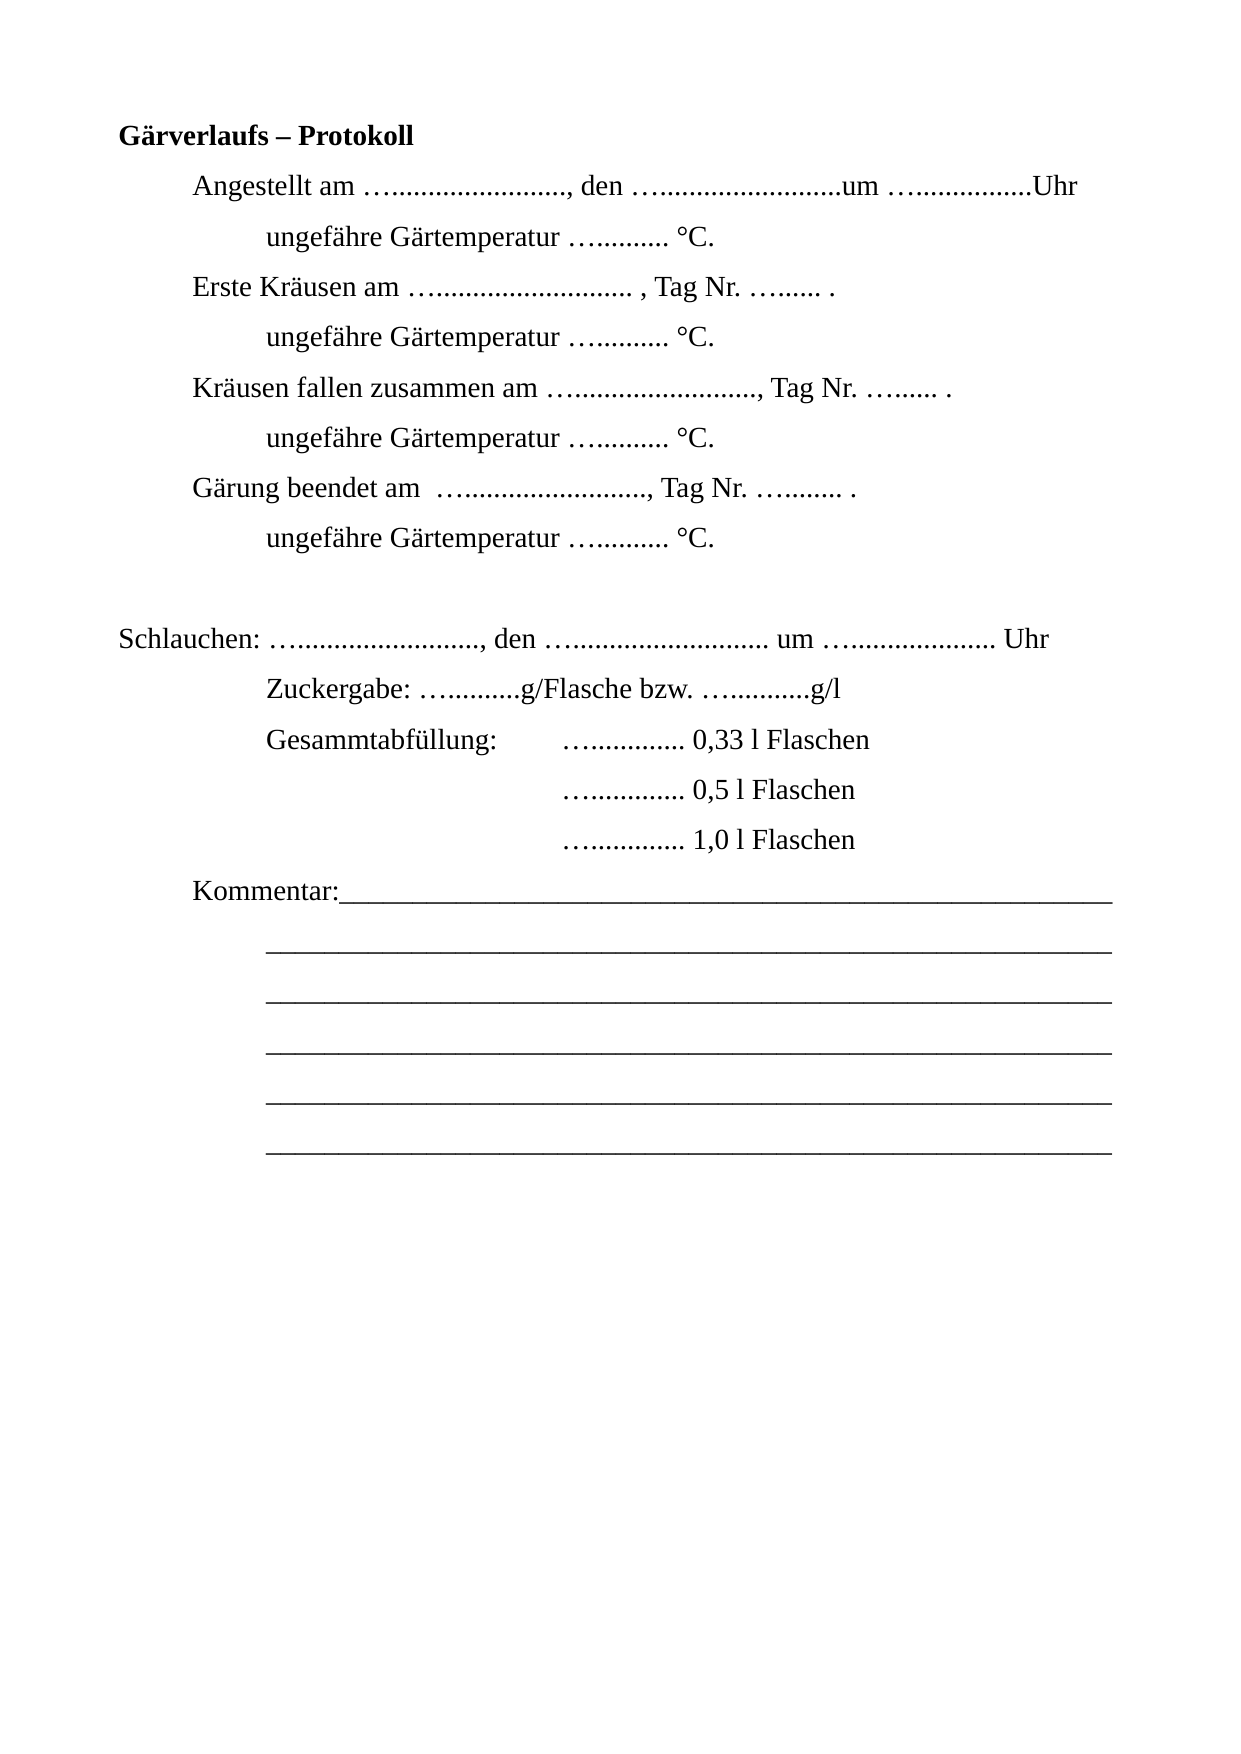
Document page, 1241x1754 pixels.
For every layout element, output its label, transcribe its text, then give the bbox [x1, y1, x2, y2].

text Zuckergabe: …..........g/Flasche bzw. …...........g/l [118, 672, 1122, 705]
text __________________________________________________________ [118, 1124, 1122, 1158]
text ungefähre Gärtemperatur ….......... °C. [118, 420, 1122, 453]
text Schlauchen: …........................., den …........................... um ….................... Uhr [118, 621, 1122, 655]
text Gärung beendet am …........................., Tag Nr. …........ . [118, 470, 1122, 504]
text Erste Kräusen am …........................... , Tag Nr. …...... . [118, 269, 1122, 303]
text ungefähre Gärtemperatur ….......... °C. [118, 219, 1122, 252]
text Gesammtabfüllung: …............. 0,33 l Flaschen [118, 722, 1122, 755]
text …............. 1,0 l Flaschen [118, 822, 1122, 856]
text …............. 0,5 l Flaschen [118, 772, 1122, 806]
text Kräusen fallen zusammen am …........................., Tag Nr. …...... . [118, 370, 1122, 403]
text Kommentar:_____________________________________________________ [118, 873, 1122, 906]
text ungefähre Gärtemperatur ….......... °C. [118, 319, 1122, 353]
text Gärverlaufs – Protokoll [118, 118, 1122, 152]
text ungefähre Gärtemperatur ….......... °C. [118, 521, 1122, 554]
text __________________________________________________________ [118, 1024, 1122, 1057]
text __________________________________________________________ [118, 1074, 1122, 1108]
text __________________________________________________________ [118, 973, 1122, 1007]
text Angestellt am …........................, den ….........................um …................Uhr [118, 168, 1122, 202]
text __________________________________________________________ [118, 923, 1122, 957]
